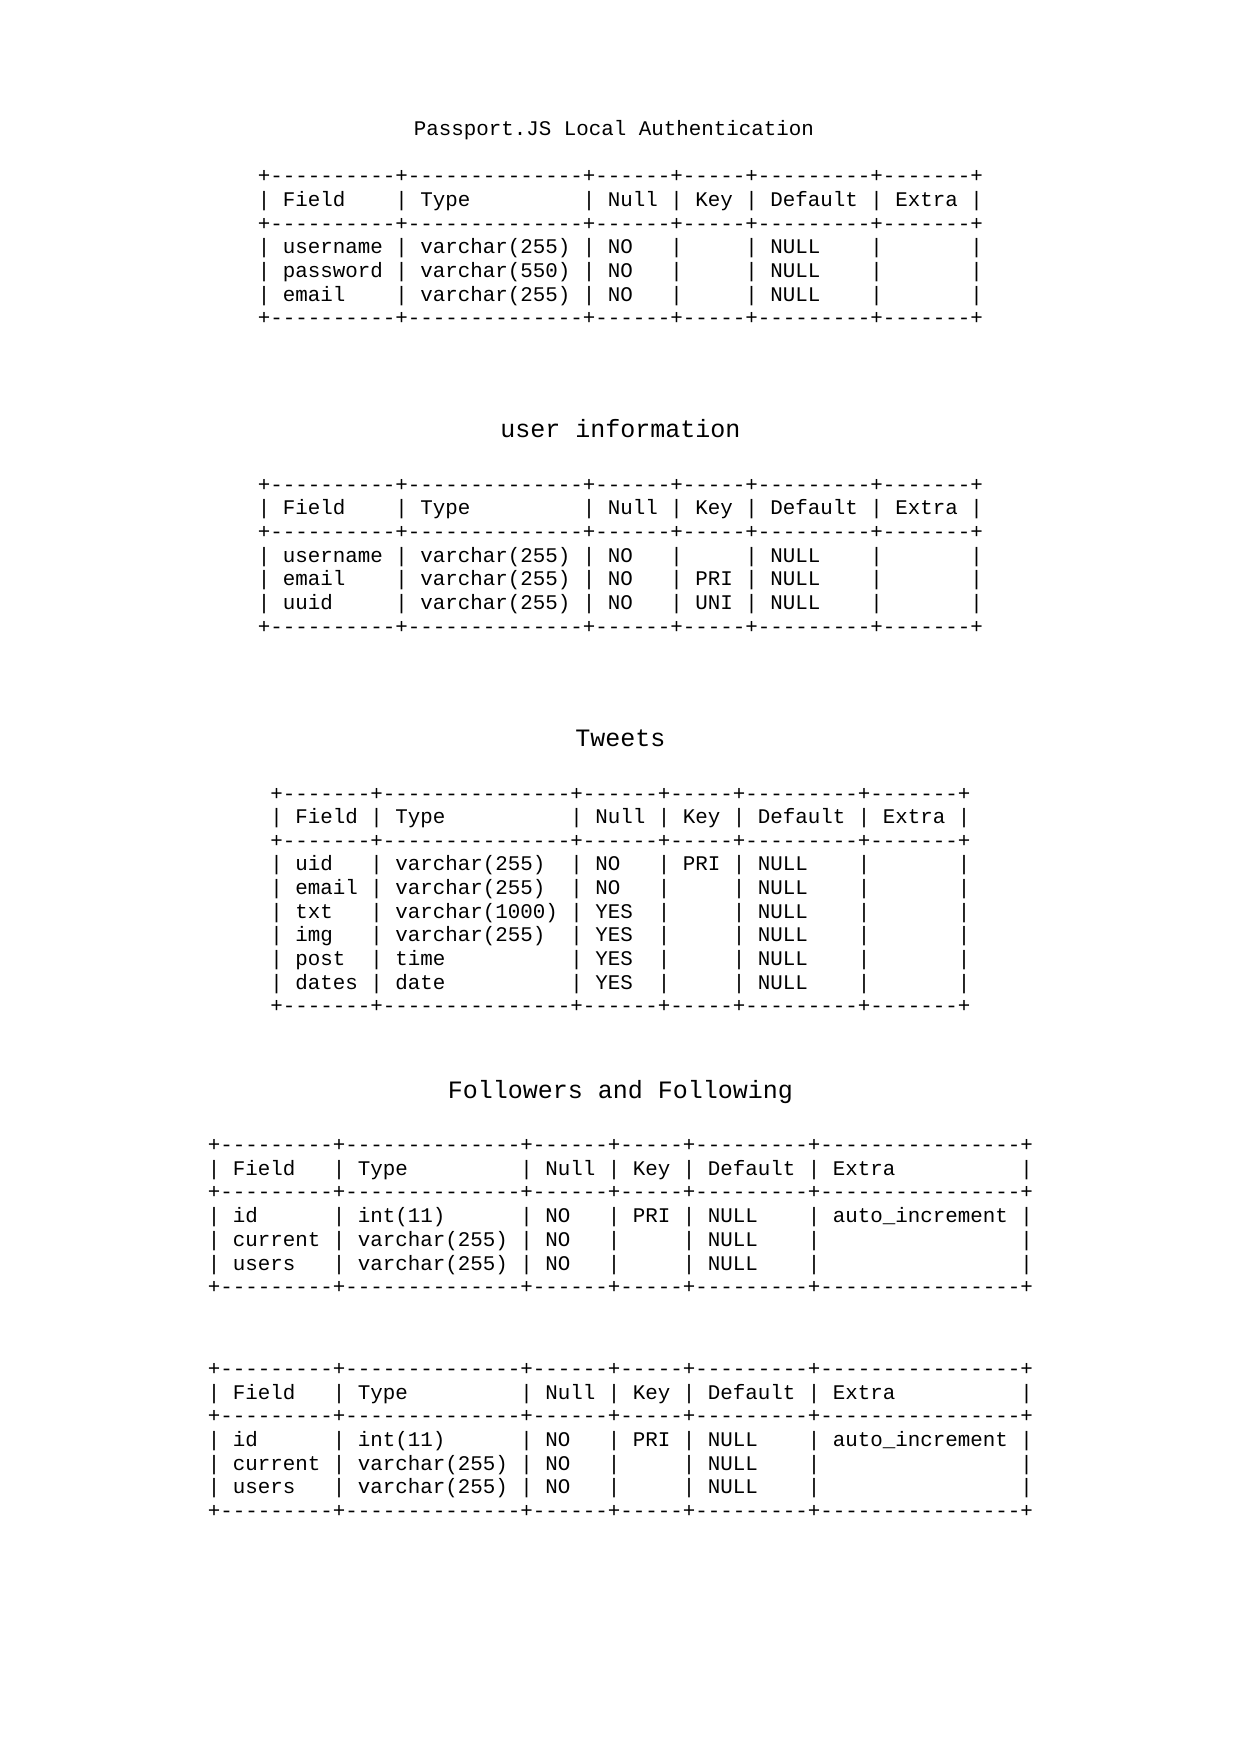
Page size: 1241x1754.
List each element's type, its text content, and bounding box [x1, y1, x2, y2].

text +----------+--------------+------+-----+---------+-------+ [118, 616, 1122, 639]
text | id | int(11) | NO | PRI | NULL | auto_increment | [118, 1429, 1122, 1453]
text | img | varchar(255) | YES | | NULL | | [118, 924, 1122, 948]
text | post | time | YES | | NULL | | [118, 948, 1122, 972]
text +-------+---------------+------+-----+---------+-------+ [118, 782, 1122, 806]
text +---------+--------------+------+-----+---------+----------------+ [118, 1405, 1122, 1429]
text | password | varchar(550) | NO | | NULL | | [118, 260, 1122, 284]
text | username | varchar(255) | NO | | NULL | | [118, 236, 1122, 260]
text | uid | varchar(255) | NO | PRI | NULL | | [118, 853, 1122, 877]
text | dates | date | YES | | NULL | | [118, 972, 1122, 995]
text user information [118, 417, 1122, 445]
text | Field | Type | Null | Key | Default | Extra | [118, 1382, 1122, 1405]
text | username | varchar(255) | NO | | NULL | | [118, 545, 1122, 568]
text +---------+--------------+------+-----+---------+----------------+ [118, 1276, 1122, 1300]
text | email | varchar(255) | NO | | NULL | | [118, 284, 1122, 307]
text +----------+--------------+------+-----+---------+-------+ [118, 213, 1122, 236]
text | email | varchar(255) | NO | PRI | NULL | | [118, 568, 1122, 592]
text | uuid | varchar(255) | NO | UNI | NULL | | [118, 592, 1122, 616]
text | current | varchar(255) | NO | | NULL | | [118, 1453, 1122, 1476]
text | users | varchar(255) | NO | | NULL | | [118, 1252, 1122, 1276]
text +----------+--------------+------+-----+---------+-------+ [118, 307, 1122, 331]
text | email | varchar(255) | NO | | NULL | | [118, 877, 1122, 901]
text +----------+--------------+------+-----+---------+-------+ [118, 521, 1122, 545]
text +---------+--------------+------+-----+---------+----------------+ [118, 1358, 1122, 1382]
text Passport.JS Local Authentication [118, 118, 1122, 142]
text Tweets [118, 725, 1122, 754]
text | Field | Type | Null | Key | Default | Extra | [118, 189, 1122, 213]
text | id | int(11) | NO | PRI | NULL | auto_increment | [118, 1205, 1122, 1229]
text | Field | Type | Null | Key | Default | Extra | [118, 1158, 1122, 1182]
text | current | varchar(255) | NO | | NULL | | [118, 1229, 1122, 1252]
text | users | varchar(255) | NO | | NULL | | [118, 1476, 1122, 1500]
text | Field | Type | Null | Key | Default | Extra | [118, 497, 1122, 521]
text +----------+--------------+------+-----+---------+-------+ [118, 474, 1122, 497]
text +---------+--------------+------+-----+---------+----------------+ [118, 1500, 1122, 1523]
text +---------+--------------+------+-----+---------+----------------+ [118, 1134, 1122, 1158]
text +---------+--------------+------+-----+---------+----------------+ [118, 1182, 1122, 1205]
text | Field | Type | Null | Key | Default | Extra | [118, 806, 1122, 830]
text Followers and Following [118, 1077, 1122, 1106]
text +----------+--------------+------+-----+---------+-------+ [118, 165, 1122, 189]
text | txt | varchar(1000) | YES | | NULL | | [118, 901, 1122, 924]
text +-------+---------------+------+-----+---------+-------+ [118, 830, 1122, 853]
text +-------+---------------+------+-----+---------+-------+ [118, 995, 1122, 1019]
